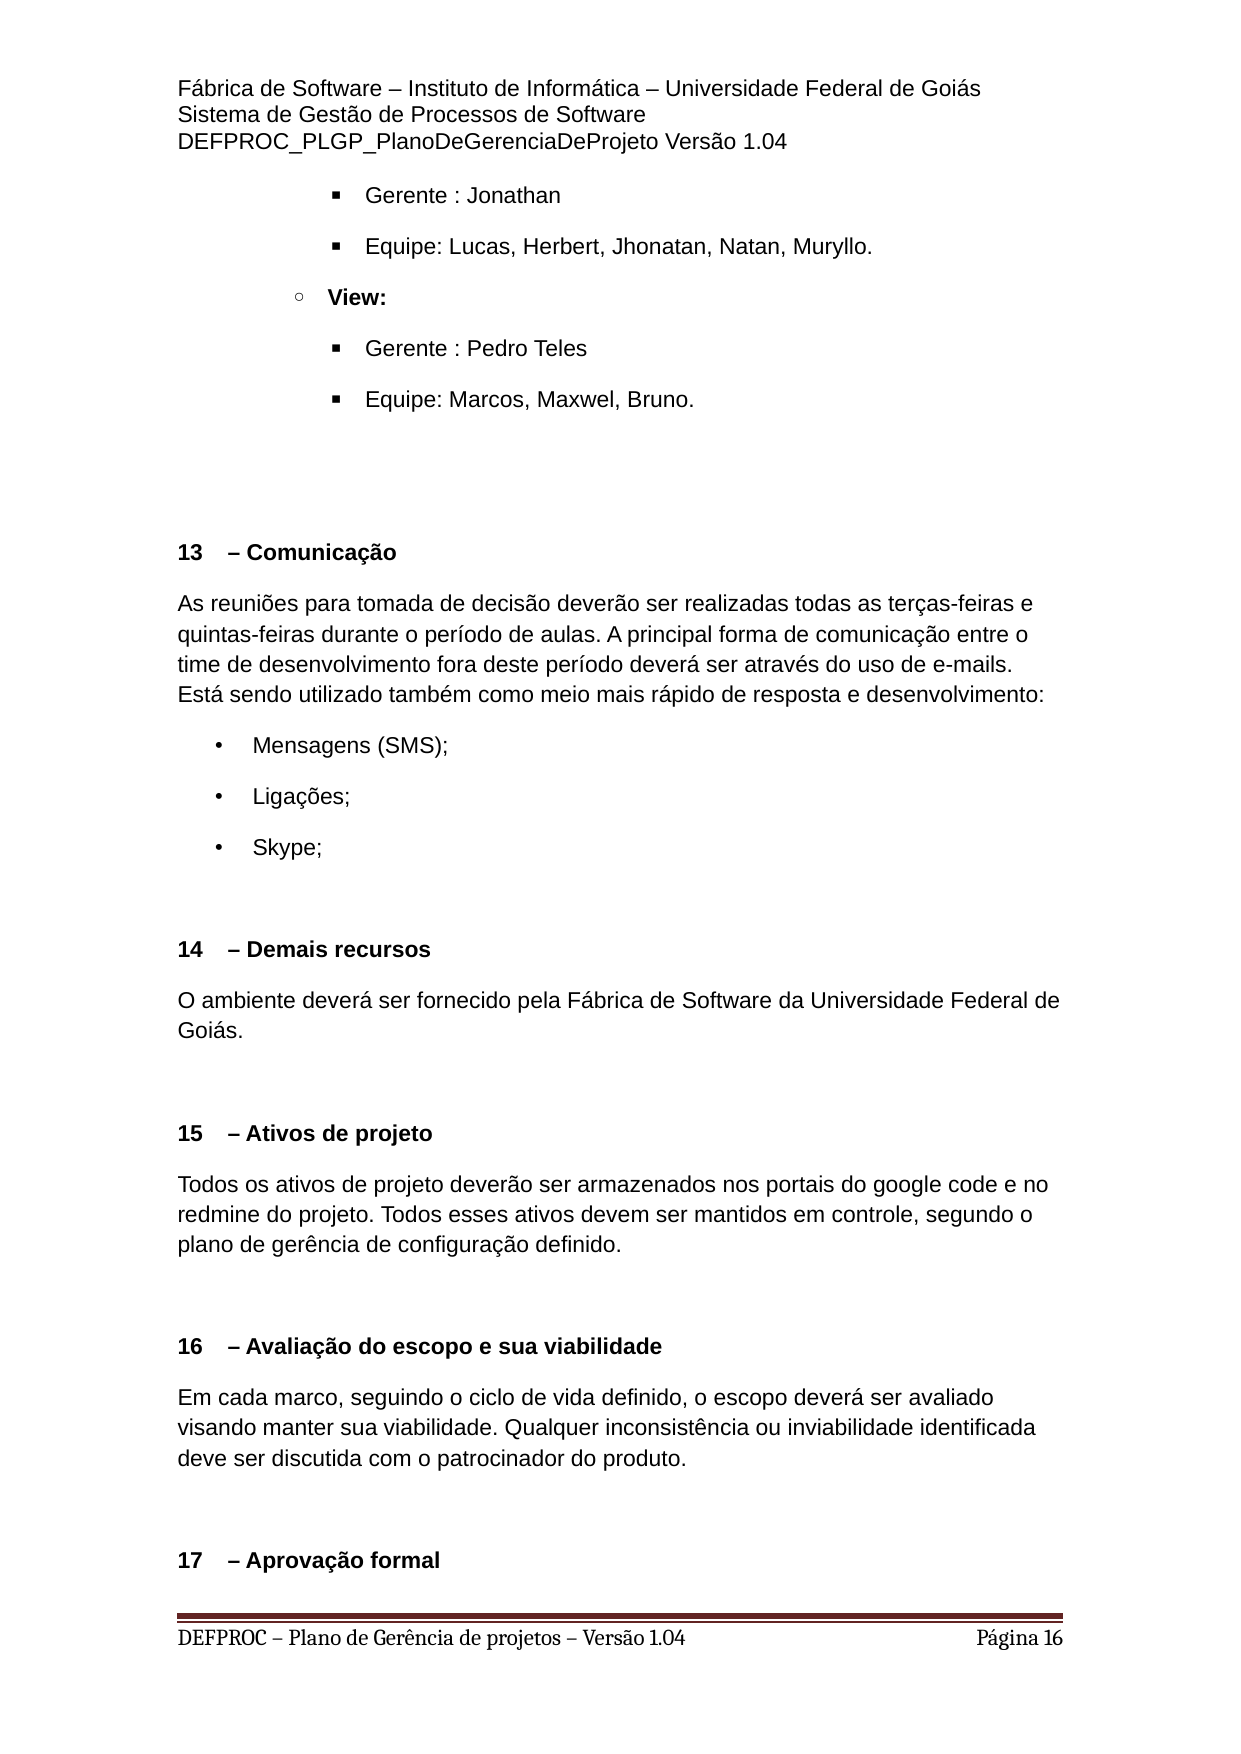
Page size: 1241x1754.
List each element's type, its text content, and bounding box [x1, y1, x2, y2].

list – Comunicação [177, 539, 1063, 566]
text As reuniões para tomada de decisão deverão ser realizadas todas as terças-feiras e quintas-feiras durante o período de aulas. A principal forma de comunicação entre o time de desenvolvimento fora deste período deverá ser através do uso de e-mails. Está sendo utilizado também como meio mais rápido de resposta e desenvolvimento: [177, 590, 1063, 707]
list Mensagens (SMS); [215, 732, 1063, 758]
list – Aprovação formal [177, 1547, 1063, 1573]
text Todos os ativos de projeto deverão ser armazenados nos portais do google code e no redmine do projeto. Todos esses ativos devem ser mantidos em controle, segundo o plano de gerência de configuração definido. [177, 1171, 1063, 1257]
text O ambiente deverá ser fornecido pela Fábrica de Software da Universidade Federal de Goiás. [177, 987, 1063, 1044]
list Equipe: Lucas, Herbert, Jhonatan, Natan, Muryllo. [327, 233, 1063, 259]
list Ligações; [215, 783, 1063, 809]
list Equipe: Marcos, Maxwel, Bruno. [327, 386, 1063, 413]
list – Demais recursos [177, 936, 1063, 963]
list – Avaliação do escopo e sua viabilidade [177, 1333, 1063, 1359]
text Em cada marco, seguindo o ciclo de vida definido, o escopo deverá ser avaliado visando manter sua viabilidade. Qualquer inconsistência ou inviabilidade identificada deve ser discutida com o patrocinador do produto. [177, 1384, 1063, 1471]
list Gerente : Jonathan [327, 182, 1063, 208]
list Skype; [215, 834, 1063, 861]
list – Ativos de projeto [177, 1119, 1063, 1146]
list View: [290, 284, 1063, 311]
list Gerente : Pedro Teles [327, 335, 1063, 362]
